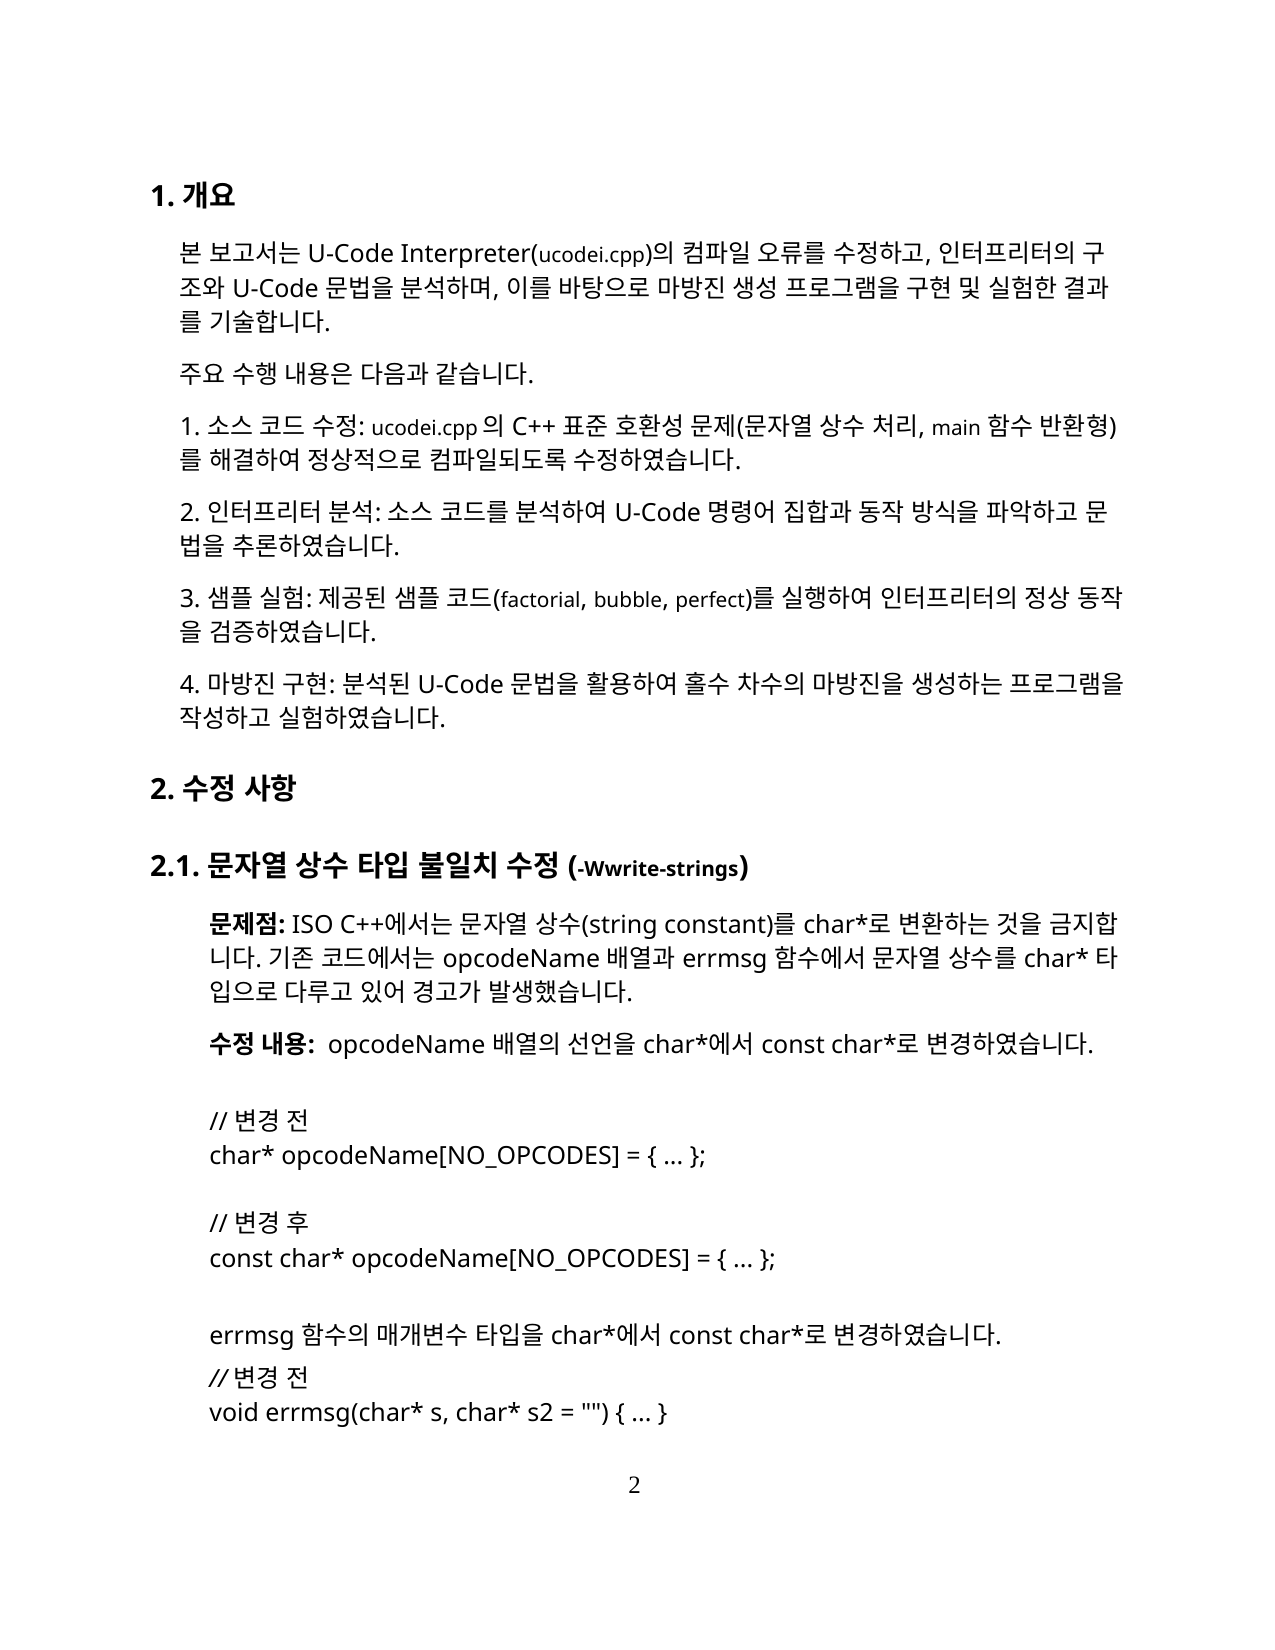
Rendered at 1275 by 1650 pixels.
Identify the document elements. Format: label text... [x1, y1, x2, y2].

text const char* opcodeName[NO_OPCODES] = { ... }; [209, 1240, 1125, 1274]
text 주요 수행 내용은 다음과 같습니다. [179, 356, 1125, 390]
list errmsg 함수의 매개변수 타입을 char*에서 const char*로 변경하였습니다. [209, 1317, 1125, 1351]
list // 변경 전 [174, 1360, 1125, 1394]
subtitle 2. 수정 사항 [150, 768, 1125, 808]
text // 변경 전 [209, 1104, 1125, 1138]
list void errmsg(char* s, char* s2 = "") { ... } [174, 1394, 1125, 1428]
text 1. 소스 코드 수정: ucodei.cpp의 C++ 표준 호환성 문제(문자열 상수 처리, main 함수 반환형)를 해결하여 정상적으로 컴파일되도록 수정하였습니다. [179, 408, 1125, 476]
subtitle 2.1. 문자열 상수 타입 불일치 수정 (-Wwrite-strings) [150, 846, 1125, 885]
subtitle 1. 개요 [150, 175, 1125, 215]
text 본 보고서는 U-Code Interpreter(ucodei.cpp)의 컴파일 오류를 수정하고, 인터프리터의 구조와 U-Code 문법을 분석하며, 이를 바탕으로 마방진 생성 프로그램을 구현 및 실험한 결과를 기술합니다. [179, 236, 1125, 338]
text 2. 인터프리터 분석: 소스 코드를 분석하여 U-Code 명령어 집합과 동작 방식을 파악하고 문법을 추론하였습니다. [179, 494, 1125, 562]
text 3. 샘플 실험: 제공된 샘플 코드(factorial, bubble, perfect)를 실행하여 인터프리터의 정상 동작을 검증하였습니다. [179, 580, 1125, 648]
text 수정 내용: opcodeName 배열의 선언을 char*에서 const char*로 변경하였습니다. [209, 1027, 1125, 1061]
text 4. 마방진 구현: 분석된 U-Code 문법을 활용하여 홀수 차수의 마방진을 생성하는 프로그램을 작성하고 실험하였습니다. [179, 666, 1125, 734]
text 문제점: ISO C++에서는 문자열 상수(string constant)를 char*로 변환하는 것을 금지합니다. 기존 코드에서는 opcodeName 배열과 errmsg 함수에서 문자열 상수를 char* 타입으로 다루고 있어 경고가 발생했습니다. [209, 907, 1125, 1009]
text char* opcodeName[NO_OPCODES] = { ... }; [209, 1138, 1125, 1172]
text // 변경 후 [209, 1206, 1125, 1240]
